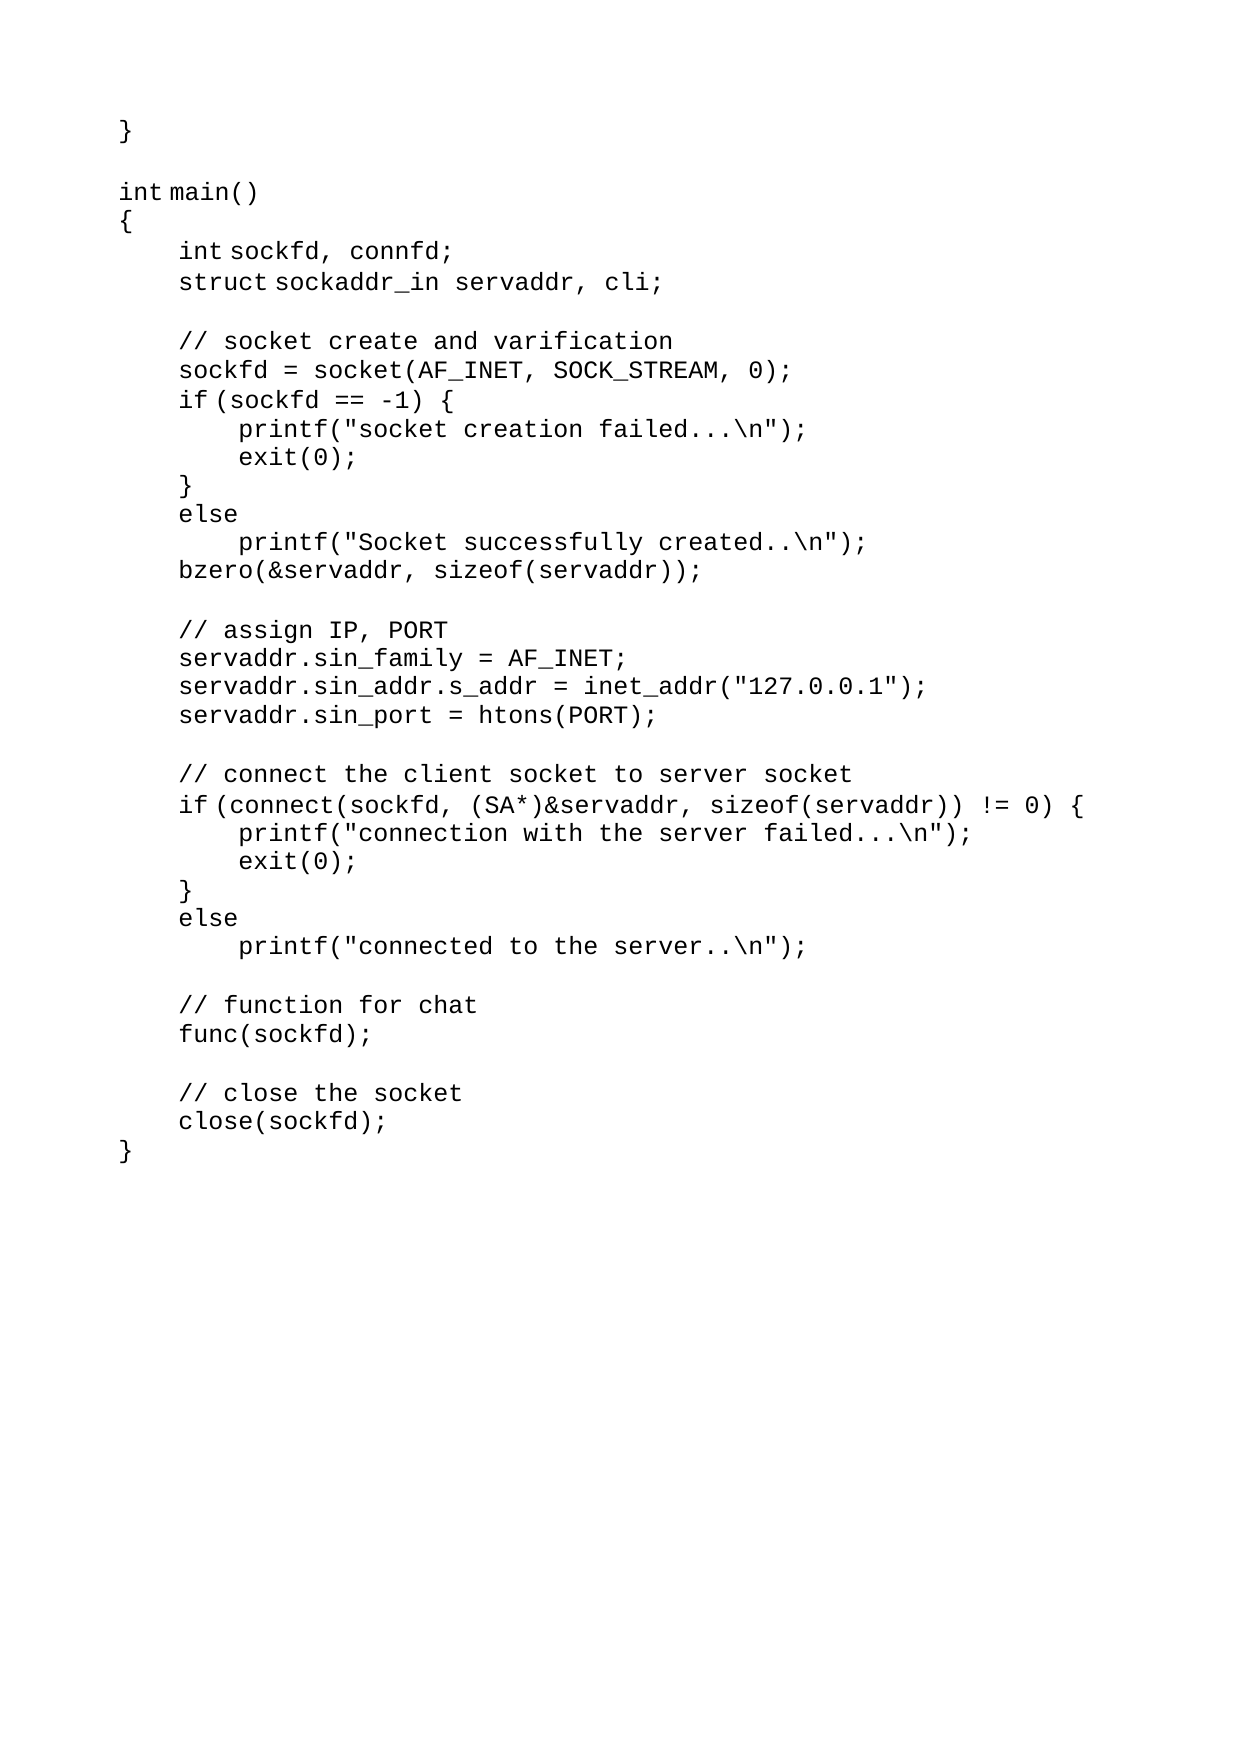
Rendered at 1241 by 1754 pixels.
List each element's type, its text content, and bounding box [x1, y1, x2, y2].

text } [118, 118, 1122, 146]
text // connect the client socket to server socket [118, 761, 1122, 790]
text else [118, 906, 1122, 934]
text if (connect(sockfd, (SA*)&servaddr, sizeof(servaddr)) != 0) { [118, 790, 1122, 821]
text printf("connection with the server failed...\n"); [118, 821, 1122, 849]
text exit(0); [118, 445, 1122, 473]
text int sockfd, connfd; [118, 236, 1122, 267]
text servaddr.sin_addr.s_addr = inet_addr("127.0.0.1"); [118, 674, 1122, 702]
text } [118, 473, 1122, 501]
text // close the socket [118, 1081, 1122, 1109]
text servaddr.sin_port = htons(PORT); [118, 702, 1122, 731]
text else [118, 501, 1122, 530]
text printf("Socket successfully created..\n"); [118, 530, 1122, 558]
text exit(0); [118, 849, 1122, 877]
text { [118, 208, 1122, 236]
text // socket create and varification [118, 329, 1122, 357]
text printf("connected to the server..\n"); [118, 934, 1122, 962]
text // function for chat [118, 993, 1122, 1021]
text func(sockfd); [118, 1021, 1122, 1050]
text int main() [118, 177, 1122, 208]
text } [118, 1137, 1122, 1166]
text } [118, 877, 1122, 906]
text // assign IP, PORT [118, 617, 1122, 646]
text bzero(&servaddr, sizeof(servaddr)); [118, 558, 1122, 586]
text printf("socket creation failed...\n"); [118, 416, 1122, 445]
text if (sockfd == -1) { [118, 386, 1122, 416]
text sockfd = socket(AF_INET, SOCK_STREAM, 0); [118, 357, 1122, 386]
text close(sockfd); [118, 1109, 1122, 1137]
text servaddr.sin_family = AF_INET; [118, 646, 1122, 674]
text struct sockaddr_in servaddr, cli; [118, 267, 1122, 298]
